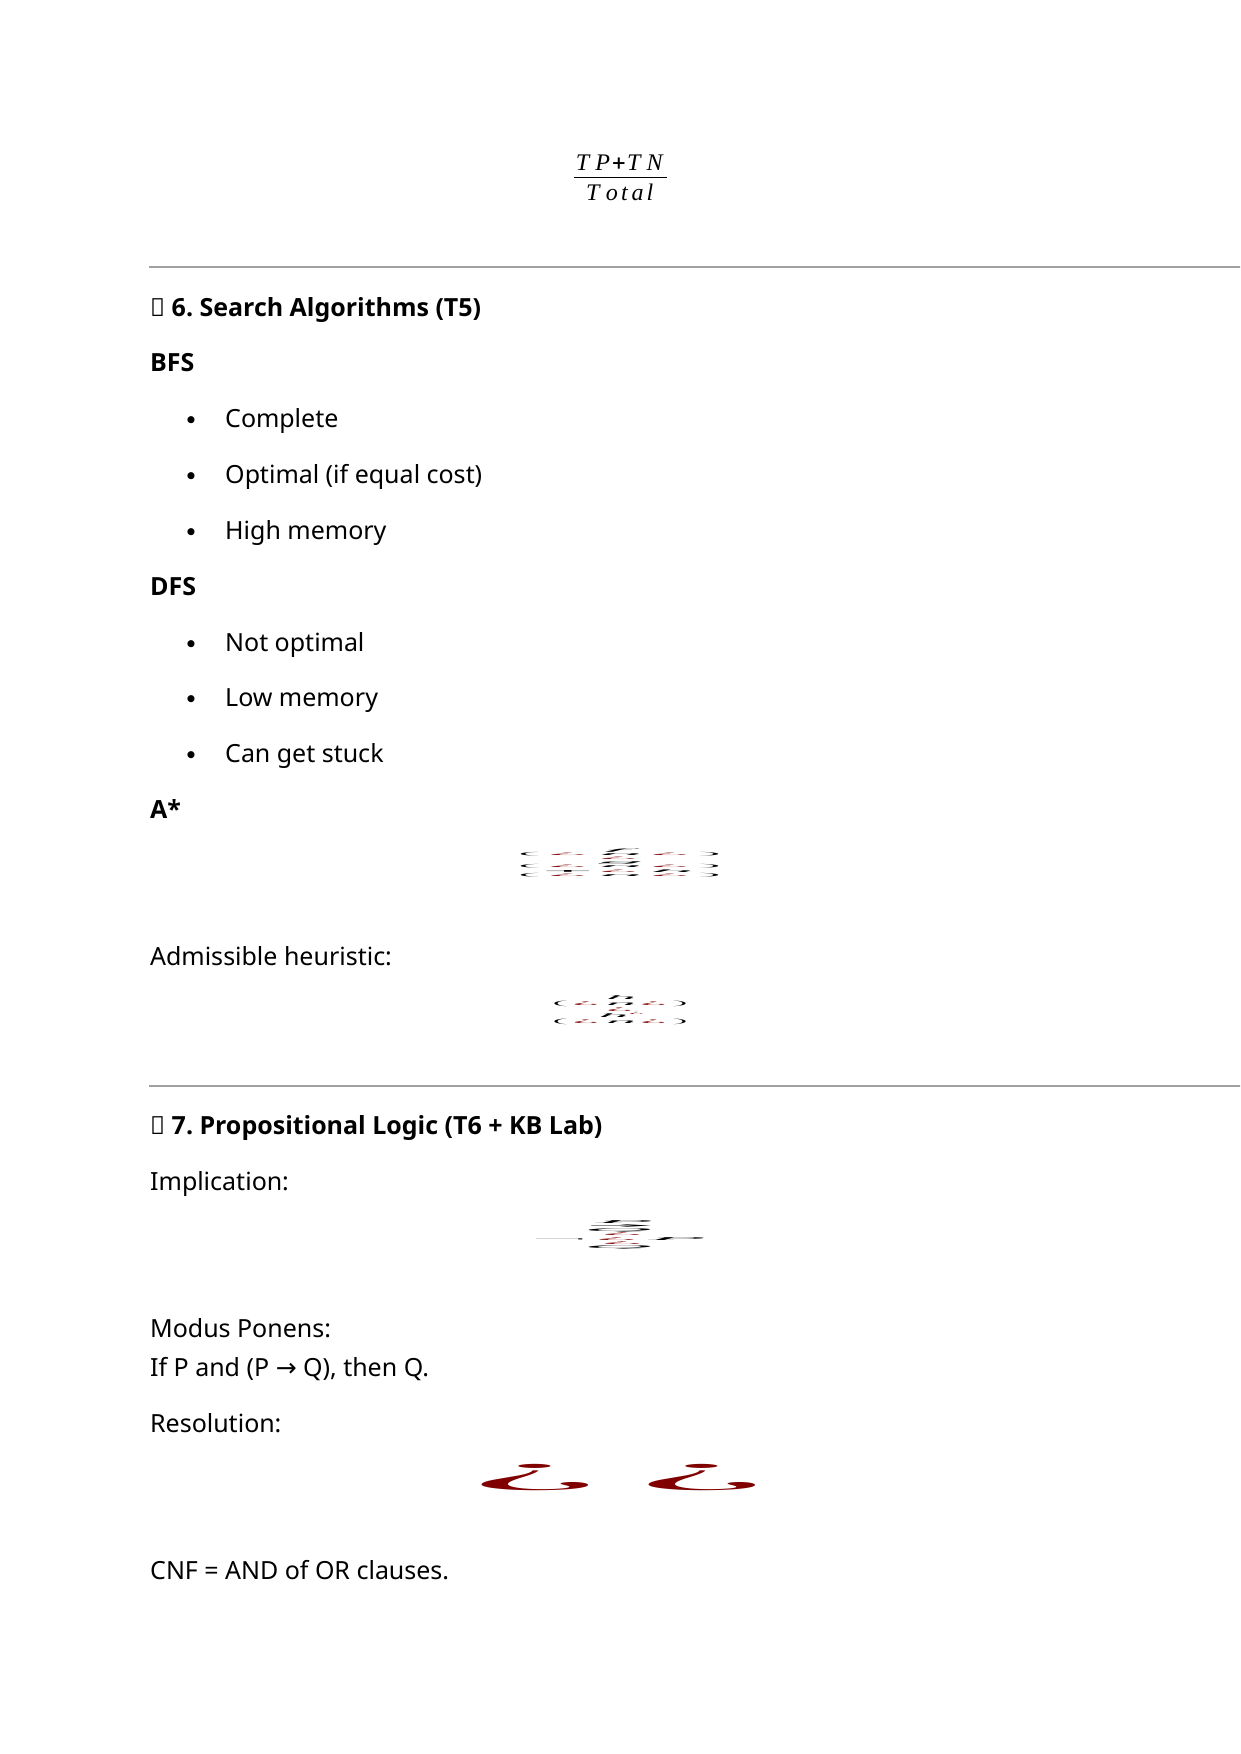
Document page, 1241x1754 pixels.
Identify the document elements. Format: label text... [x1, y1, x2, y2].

text BFS [150, 345, 1090, 379]
list Low memory [187, 680, 1090, 714]
text A* [150, 792, 1090, 826]
text Implication: [150, 1164, 1090, 1198]
text Admissible heuristic: [150, 939, 1090, 973]
list Can get stuck [187, 736, 1090, 770]
list Complete [187, 401, 1090, 435]
list High memory [187, 513, 1090, 547]
text Resolution: [150, 1406, 1090, 1440]
list Not optimal [187, 624, 1090, 658]
text Modus Ponens: If P and (P → Q), then Q. [150, 1311, 1090, 1384]
text CNF = AND of OR clauses. [150, 1553, 1090, 1587]
text DFS [150, 568, 1090, 602]
list Optimal (if equal cost) [187, 457, 1090, 491]
text 🔹 7. Propositional Logic (T6 + KB Lab) [150, 1108, 1090, 1142]
text 🔹 6. Search Algorithms (T5) [150, 289, 1090, 323]
